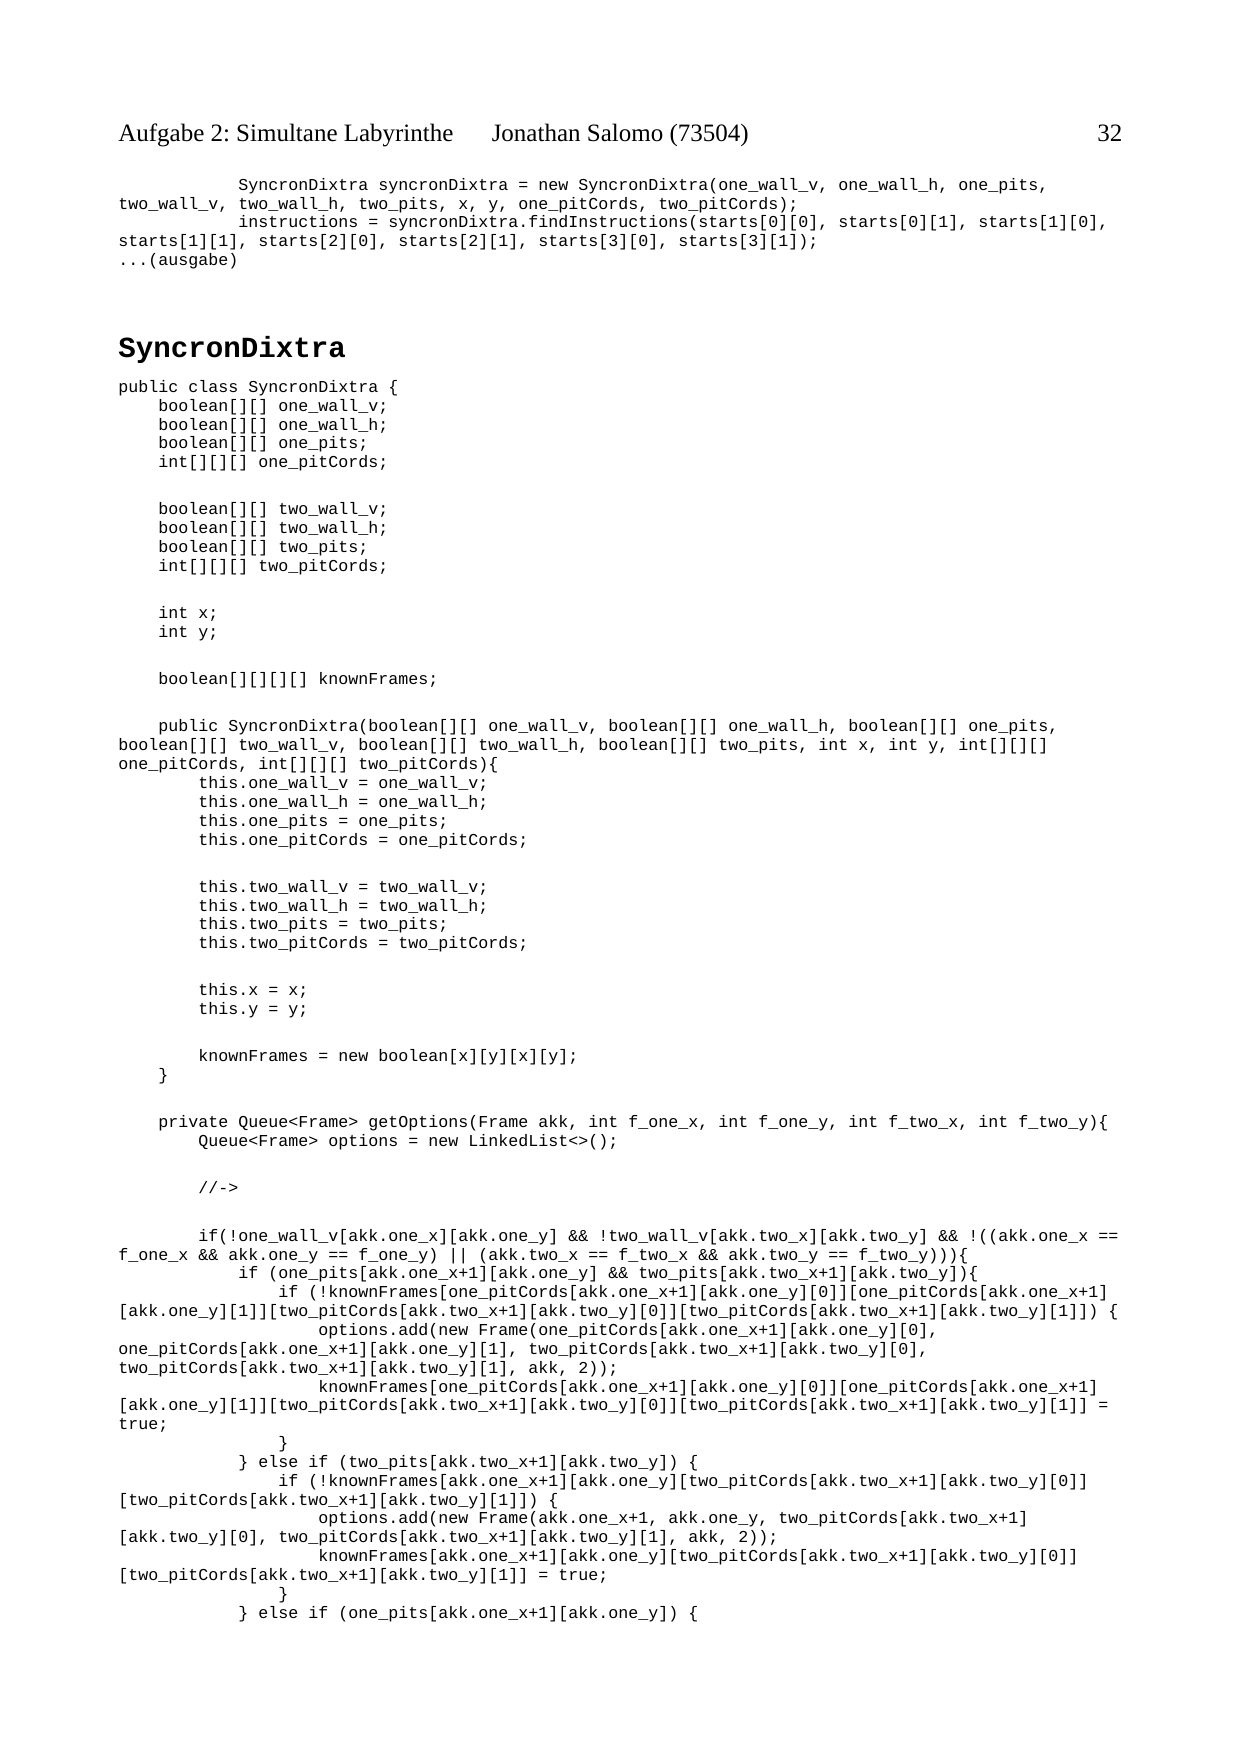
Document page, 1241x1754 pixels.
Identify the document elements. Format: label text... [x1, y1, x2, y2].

text } [118, 1586, 1122, 1604]
text this.two_wall_v = two_wall_v; [118, 878, 1122, 897]
text boolean[][][][] knownFrames; [118, 671, 1122, 689]
text this.two_wall_h = two_wall_h; [118, 897, 1122, 916]
text options.add(new Frame(akk.one_x+1, akk.one_y, two_pitCords[akk.two_x+1][akk.two_y][0], two_pitCords[akk.two_x+1][akk.two_y][1], akk, 2)); [118, 1510, 1122, 1548]
text } else if (one_pits[akk.one_x+1][akk.one_y]) { [118, 1604, 1122, 1623]
text ...(ausgabe) [118, 252, 1122, 271]
text private Queue<Frame> getOptions(Frame akk, int f_one_x, int f_one_y, int f_two_x, int f_two_y){ [118, 1114, 1122, 1133]
text this.two_pits = two_pits; [118, 916, 1122, 935]
text if (one_pits[akk.one_x+1][akk.one_y] && two_pits[akk.two_x+1][akk.two_y]){ [118, 1265, 1122, 1284]
text boolean[][] one_wall_h; [118, 416, 1122, 435]
text knownFrames[one_pitCords[akk.one_x+1][akk.one_y][0]][one_pitCords[akk.one_x+1][akk.one_y][1]][two_pitCords[akk.two_x+1][akk.two_y][0]][two_pitCords[akk.two_x+1][akk.two_y][1]] = true; [118, 1378, 1122, 1435]
text this.two_pitCords = two_pitCords; [118, 935, 1122, 954]
text boolean[][] two_pits; [118, 539, 1122, 557]
text knownFrames = new boolean[x][y][x][y]; [118, 1048, 1122, 1067]
text this.one_wall_h = one_wall_h; [118, 793, 1122, 812]
text this.y = y; [118, 1001, 1122, 1020]
subtitle SyncronDixtra [118, 333, 1122, 366]
text //-> [118, 1180, 1122, 1199]
text Queue<Frame> options = new LinkedList<>(); [118, 1133, 1122, 1152]
text } [118, 1067, 1122, 1086]
text if (!knownFrames[akk.one_x+1][akk.one_y][two_pitCords[akk.two_x+1][akk.two_y][0]][two_pitCords[akk.two_x+1][akk.two_y][1]]) { [118, 1472, 1122, 1510]
text knownFrames[akk.one_x+1][akk.one_y][two_pitCords[akk.two_x+1][akk.two_y][0]][two_pitCords[akk.two_x+1][akk.two_y][1]] = true; [118, 1548, 1122, 1586]
text } [118, 1435, 1122, 1453]
text SyncronDixtra syncronDixtra = new SyncronDixtra(one_wall_v, one_wall_h, one_pits, two_wall_v, two_wall_h, two_pits, x, y, one_pitCords, two_pitCords); [118, 176, 1122, 214]
text public class SyncronDixtra { [118, 378, 1122, 397]
text instructions = syncronDixtra.findInstructions(starts[0][0], starts[0][1], starts[1][0], starts[1][1], starts[2][0], starts[2][1], starts[3][0], starts[3][1]); [118, 214, 1122, 252]
text boolean[][] two_wall_h; [118, 520, 1122, 539]
text this.one_wall_v = one_wall_v; [118, 774, 1122, 793]
text int y; [118, 623, 1122, 642]
text boolean[][] one_pits; [118, 435, 1122, 454]
text this.one_pits = one_pits; [118, 812, 1122, 831]
text int x; [118, 605, 1122, 623]
text } else if (two_pits[akk.two_x+1][akk.two_y]) { [118, 1453, 1122, 1472]
text this.one_pitCords = one_pitCords; [118, 831, 1122, 850]
text options.add(new Frame(one_pitCords[akk.one_x+1][akk.one_y][0], one_pitCords[akk.one_x+1][akk.one_y][1], two_pitCords[akk.two_x+1][akk.two_y][0], two_pitCords[akk.two_x+1][akk.two_y][1], akk, 2)); [118, 1322, 1122, 1378]
text public SyncronDixtra(boolean[][] one_wall_v, boolean[][] one_wall_h, boolean[][] one_pits, boolean[][] two_wall_v, boolean[][] two_wall_h, boolean[][] two_pits, int x, int y, int[][][] one_pitCords, int[][][] two_pitCords){ [118, 718, 1122, 774]
text boolean[][] one_wall_v; [118, 397, 1122, 416]
text if (!knownFrames[one_pitCords[akk.one_x+1][akk.one_y][0]][one_pitCords[akk.one_x+1][akk.one_y][1]][two_pitCords[akk.two_x+1][akk.two_y][0]][two_pitCords[akk.two_x+1][akk.two_y][1]]) { [118, 1284, 1122, 1322]
text int[][][] one_pitCords; [118, 454, 1122, 473]
text int[][][] two_pitCords; [118, 557, 1122, 576]
text boolean[][] two_wall_v; [118, 501, 1122, 520]
text if(!one_wall_v[akk.one_x][akk.one_y] && !two_wall_v[akk.two_x][akk.two_y] && !((akk.one_x == f_one_x && akk.one_y == f_one_y) || (akk.two_x == f_two_x && akk.two_y == f_two_y))){ [118, 1227, 1122, 1265]
text this.x = x; [118, 982, 1122, 1001]
